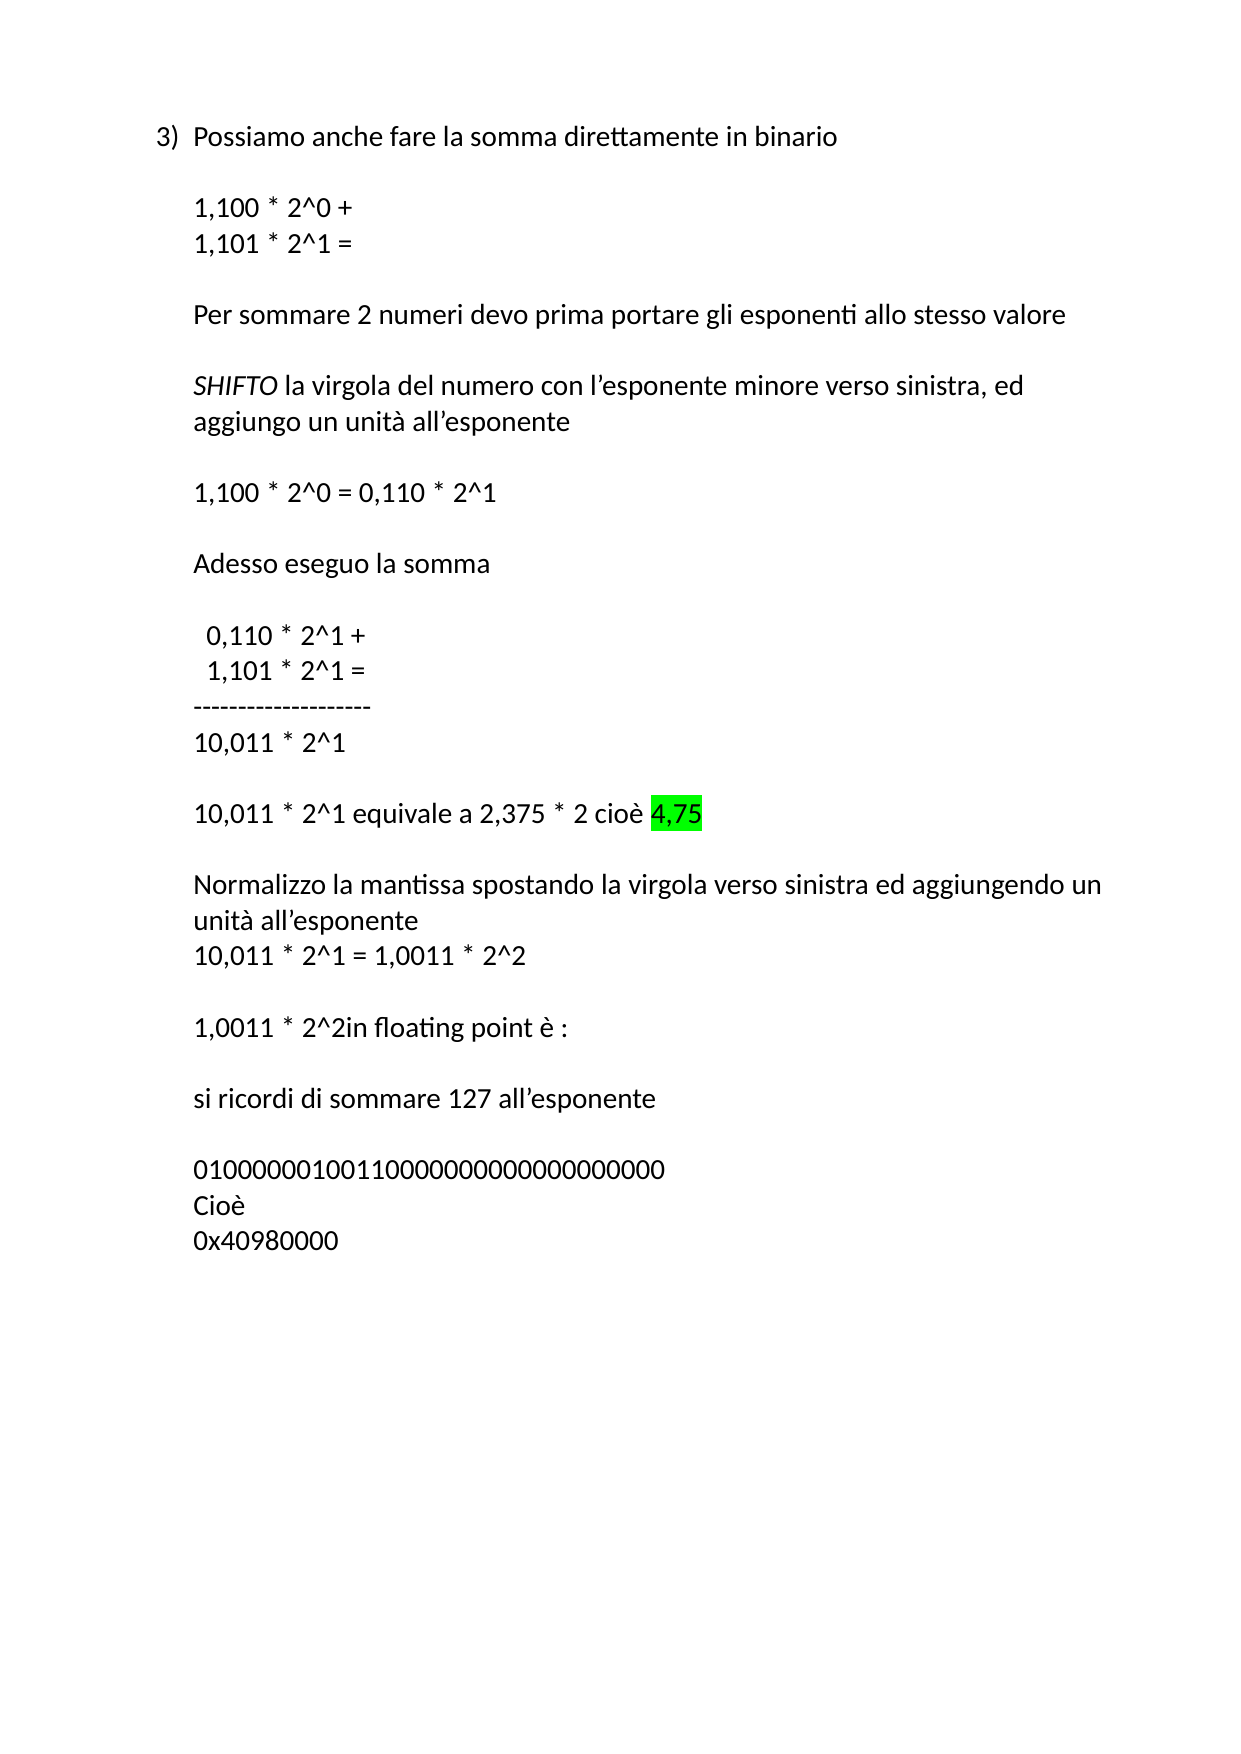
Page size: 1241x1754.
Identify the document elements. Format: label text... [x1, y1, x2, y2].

text -------------------- [193, 688, 1122, 724]
text 1,100 * 2^0 + [193, 189, 1122, 225]
text 01000000100110000000000000000000 [193, 1151, 1122, 1187]
text Adesso eseguo la somma [193, 546, 1122, 581]
text 10,011 * 2^1 [193, 724, 1122, 759]
list Possiamo anche fare la somma direttamente in binario [156, 118, 1122, 154]
text 0,110 * 2^1 + [193, 617, 1122, 652]
text 0x40980000 [193, 1222, 1122, 1258]
text 1,0011 * 2^2in floating point è : [193, 1009, 1122, 1044]
text 1,101 * 2^1 = [193, 225, 1122, 261]
text Cioè [193, 1187, 1122, 1222]
text 1,100 * 2^0 = 0,110 * 2^1 [193, 474, 1122, 510]
text 10,011 * 2^1 = 1,0011 * 2^2 [193, 937, 1122, 973]
text 1,101 * 2^1 = [193, 652, 1122, 688]
text Per sommare 2 numeri devo prima portare gli esponenti allo stesso valore [193, 296, 1122, 332]
text si ricordi di sommare 127 all’esponente [193, 1080, 1122, 1116]
text Normalizzo la mantissa spostando la virgola verso sinistra ed aggiungendo un unità all’esponente [193, 866, 1122, 937]
text SHIFTO la virgola del numero con l’esponente minore verso sinistra, ed aggiungo un unità all’esponente [193, 367, 1122, 439]
text 10,011 * 2^1 equivale a 2,375 * 2 cioè 4,75 [193, 795, 1122, 831]
